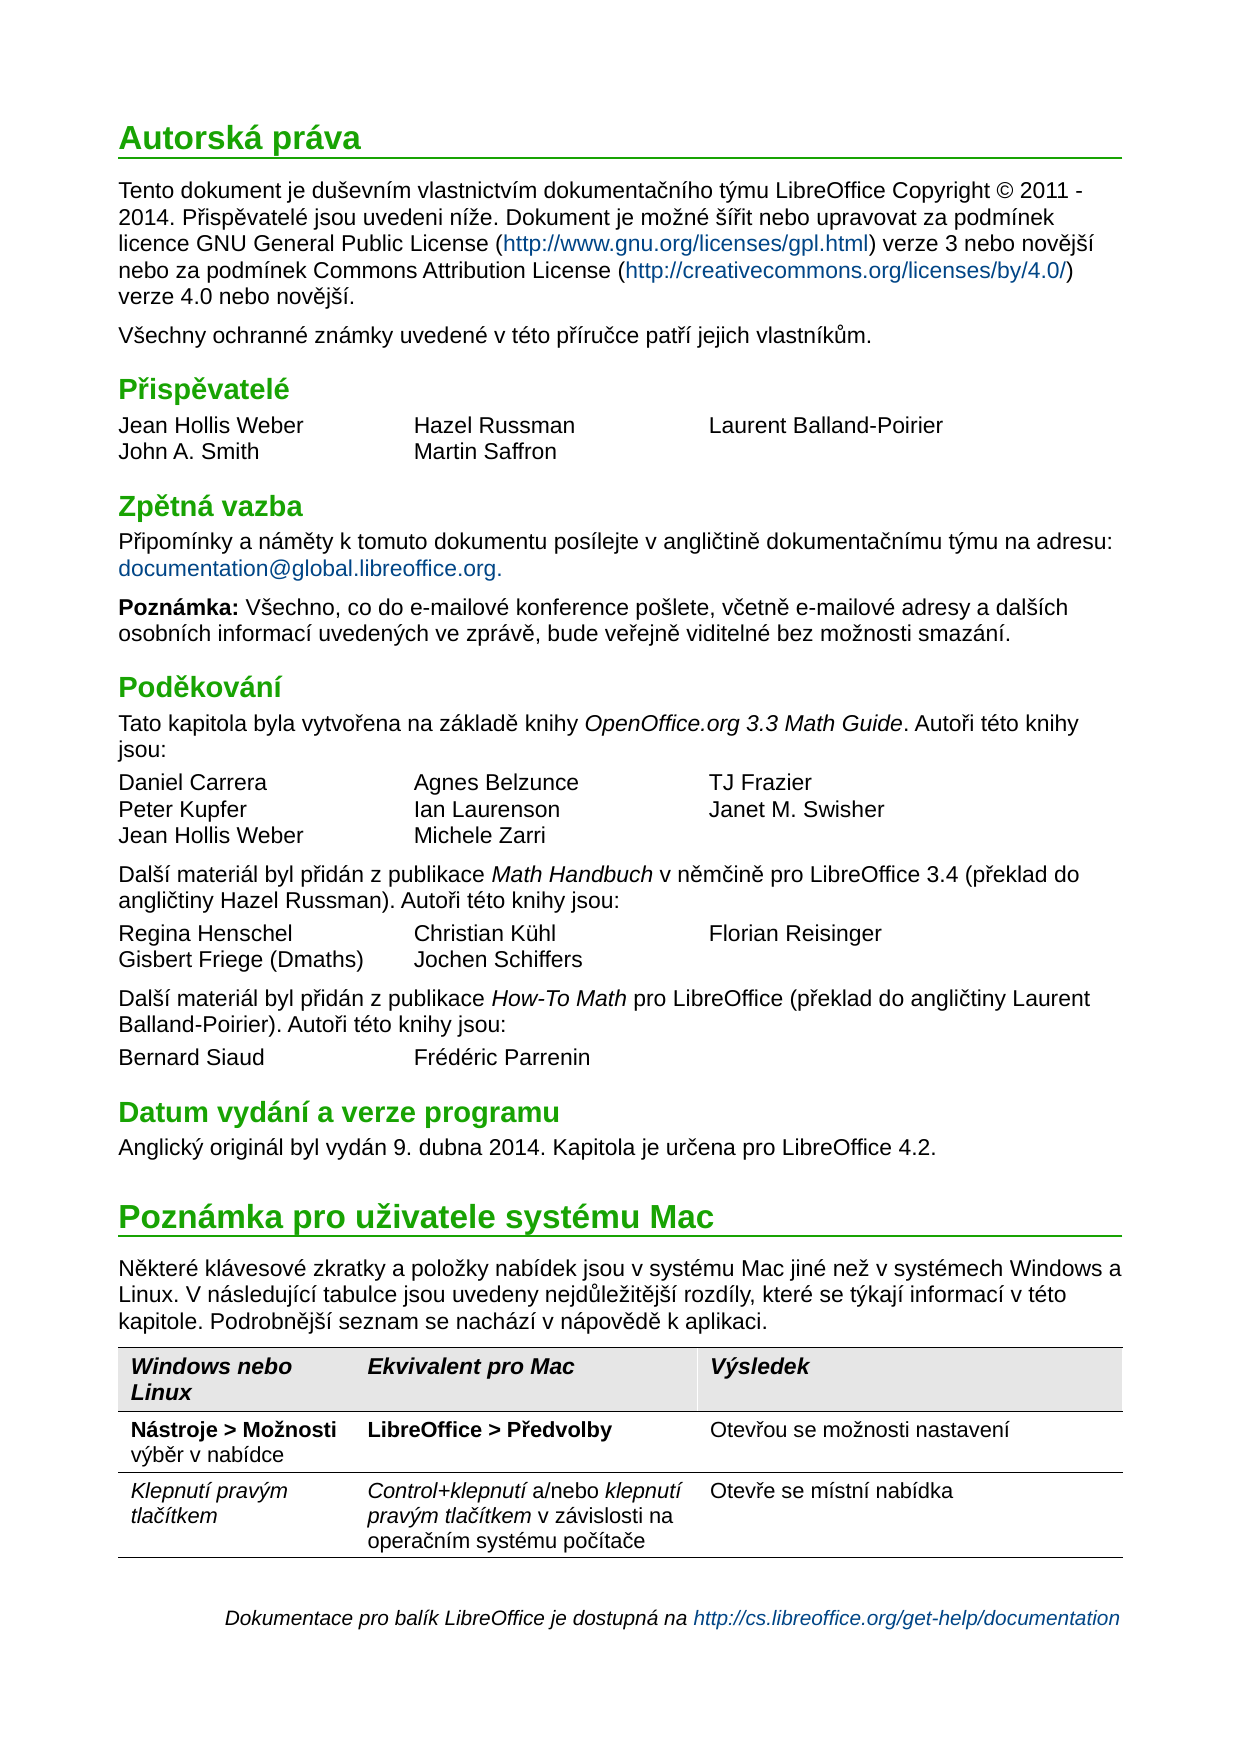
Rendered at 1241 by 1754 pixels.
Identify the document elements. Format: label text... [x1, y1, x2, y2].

table_cell Nástroje > Možnosti výběr v nabídce [118, 1412, 355, 1472]
table_cell LibreOffice > Předvolby [355, 1412, 697, 1472]
table_cell Otevře se místní nabídka [698, 1473, 1122, 1557]
text Některé klávesové zkratky a položky nabídek jsou v systému Mac jiné než v systémech Windows a Linux. V následující tabulce jsou uvedeny nejdůležitější rozdíly, které se týkají informací v této kapitole. Podrobnější seznam se nachází v nápovědě k aplikaci. [118, 1255, 1122, 1334]
text Všechny ochranné známky uvedené v této příručce patří jejich vlastníkům. [118, 322, 1122, 348]
table_header Windows nebo Linux [118, 1348, 355, 1411]
subtitle Autorská práva [118, 118, 1122, 157]
subtitle Poděkování [118, 671, 1122, 704]
text Jean Hollis Weber Hazel Russman Laurent Balland-Poirier John A. Smith Martin Saffron [118, 412, 1122, 464]
text Daniel Carrera Agnes Belzunce TJ Frazier Peter Kupfer Ian Laurenson Janet M. Swisher Jean Hollis Weber Michele Zarri [118, 769, 1122, 848]
text Bernard Siaud Frédéric Parrenin [118, 1044, 1122, 1071]
subtitle Poznámka pro uživatele systému Mac [118, 1197, 1122, 1235]
subtitle Datum vydání a verze programu [118, 1095, 1122, 1128]
list Další materiál byl přidán z publikace How-To Math pro LibreOffice (překlad do angličtiny Laurent Balland-Poirier). Autoři této knihy jsou: [118, 985, 1122, 1038]
list Tato kapitola byla vytvořena na základě knihy OpenOffice.org 3.3 Math Guide. Autoři této knihy jsou: [118, 710, 1122, 763]
text Regina Henschel Christian Kühl Florian Reisinger Gisbert Friege (Dmaths) Jochen Schiffers [118, 920, 1122, 973]
text Anglický originál byl vydán 9. dubna 2014. Kapitola je určena pro LibreOffice 4.2. [118, 1134, 1122, 1161]
text Připomínky a náměty k tomuto dokumentu posílejte v angličtině dokumentačnímu týmu na adresu: documentation@global.libreoffice.org. [118, 528, 1122, 581]
list Další materiál byl přidán z publikace Math Handbuch v němčině pro LibreOffice 3.4 (překlad do angličtiny Hazel Russman). Autoři této knihy jsou: [118, 861, 1122, 913]
text Poznámka: Všechno, co do e-mailové konference pošlete, včetně e-mailové adresy a dalších osobních informací uvedených ve zprávě, bude veřejně viditelné bez možnosti smazání. [118, 593, 1122, 646]
table_cell Klepnutí pravým tlačítkem [118, 1473, 355, 1557]
subtitle Přispěvatelé [118, 372, 1122, 406]
table_cell Control+klepnutí a/nebo klepnutí pravým tlačítkem v závislosti na operačním systému počítače [355, 1473, 697, 1557]
subtitle Zpětná vazba [118, 489, 1122, 522]
table_cell Otevřou se možnosti nastavení [698, 1412, 1122, 1472]
table_header Výsledek [698, 1348, 1122, 1411]
text Tento dokument je duševním vlastnictvím dokumentačního týmu LibreOffice Copyright © 2011 - 2014. Přispěvatelé jsou uvedeni níže. Dokument je možné šířit nebo upravovat za podmínek licence GNU General Public License (http://www.gnu.org/licenses/gpl.html) verze 3 nebo novější nebo za podmínek Commons Attribution License (http://creativecommons.org/licenses/by/4.0/) verze 4.0 nebo novější. [118, 177, 1122, 309]
table_header Ekvivalent pro Mac [355, 1348, 697, 1411]
